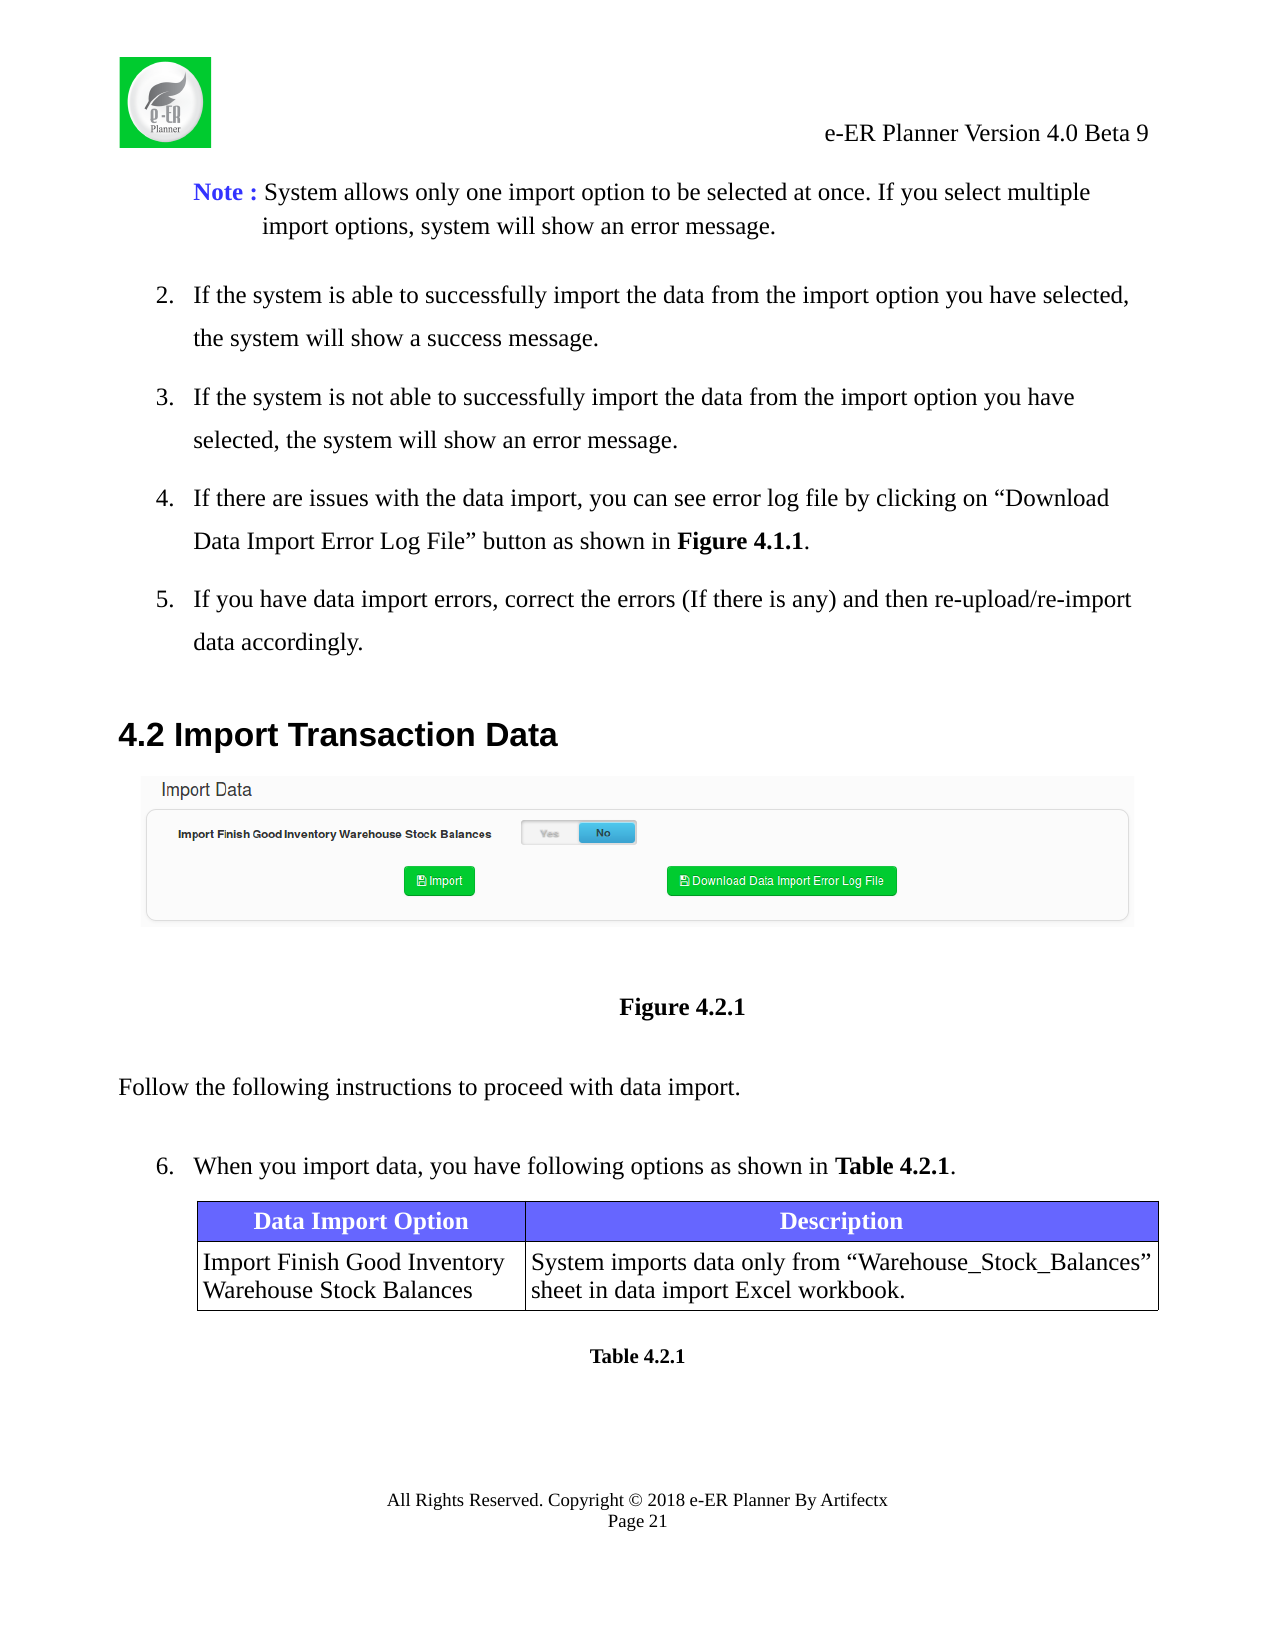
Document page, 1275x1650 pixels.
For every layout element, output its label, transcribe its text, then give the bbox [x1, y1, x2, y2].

text Follow the following instructions to proceed with data import. [118, 1072, 1157, 1100]
table_cell Import Finish Good Inventory Warehouse Stock Balances [198, 1242, 525, 1310]
list If there are issues with the data import, you can see error log file by clicking on “Download Data Import Error Log File” button as shown in Figure 4.1.1. [156, 483, 1157, 555]
list If you have data import errors, correct the errors (If there is any) and then re-upload/re-import data accordingly. [156, 584, 1157, 656]
picture [140, 776, 1135, 927]
subtitle 4.2 Import Transaction Data [118, 715, 1157, 754]
text Table 4.2.1 [118, 1344, 1157, 1368]
list Note : System allows only one import option to be selected at once. If you select multiple [156, 177, 1157, 206]
list import options, system will show an error message. [156, 211, 1157, 240]
table_header Data Import Option [198, 1202, 525, 1241]
text Figure 4.2.1 [163, 992, 1157, 1021]
list When you import data, you have following options as shown in Table 4.2.1. [156, 1151, 1157, 1180]
table_cell System imports data only from “Warehouse_Stock_Balances” sheet in data import Excel workbook. [526, 1242, 1158, 1310]
picture [119, 57, 212, 148]
list If the system is not able to successfully import the data from the import option you have selected, the system will show an error message. [156, 382, 1157, 453]
list If the system is able to successfully import the data from the import option you have selected, the system will show a success message. [156, 280, 1157, 352]
table_header Description [526, 1202, 1158, 1241]
